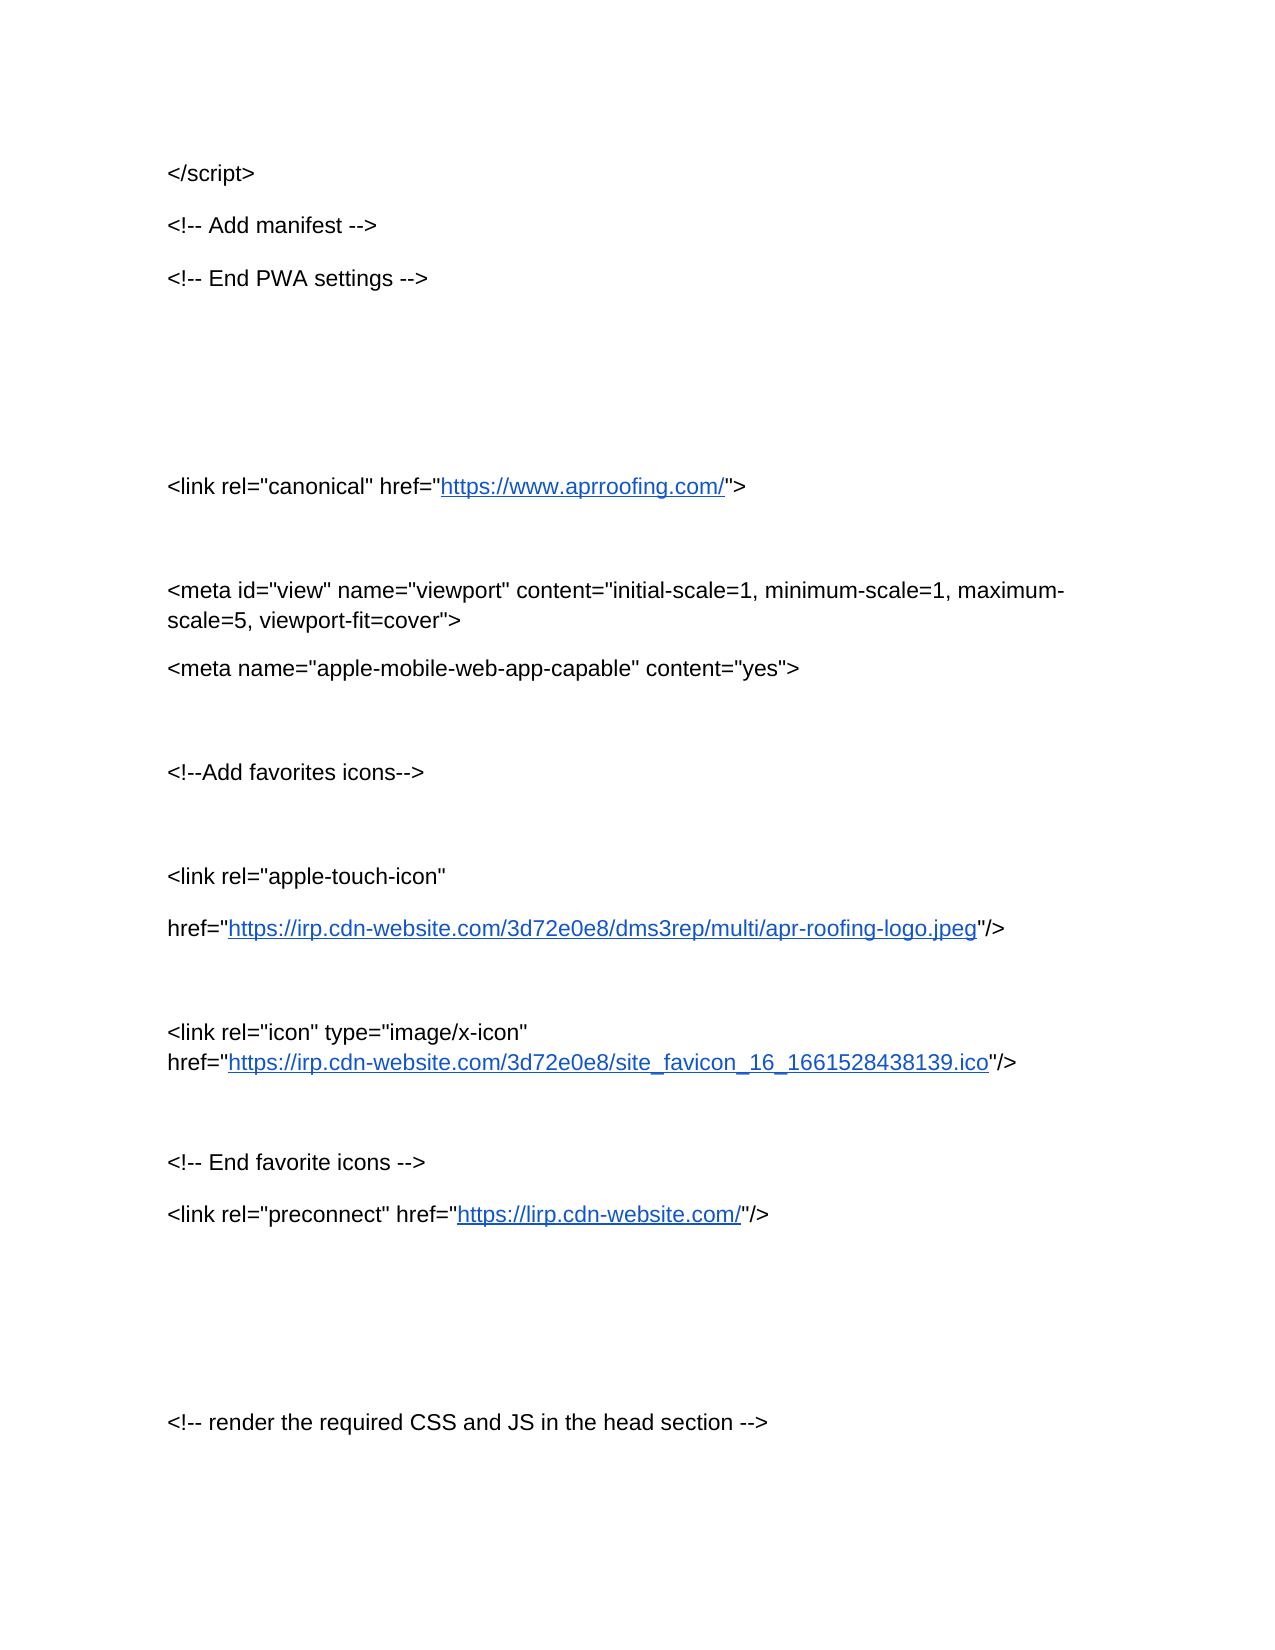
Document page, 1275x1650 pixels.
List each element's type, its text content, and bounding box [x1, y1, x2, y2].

table_cell [157, 306, 1125, 358]
table_cell [150, 1399, 157, 1451]
table_cell [150, 515, 157, 567]
table_cell [157, 957, 1125, 1009]
table_cell <!-- End favorite icons --> [157, 1138, 1125, 1190]
table_cell <meta id="view" name="viewport" content="initial-scale=1, minimum-scale=1, maximum-scale=5, viewport-fit=cover"> [157, 567, 1125, 644]
table_cell [150, 644, 157, 696]
table_cell [150, 150, 157, 202]
table_cell <link rel="canonical" href="https://www.aprroofing.com/"> [157, 463, 1125, 514]
table_cell [150, 1009, 157, 1086]
table_cell [150, 202, 157, 254]
table_cell [157, 515, 1125, 567]
table_cell [157, 1346, 1125, 1398]
table_cell </script> [157, 150, 1125, 202]
table_cell [150, 306, 157, 358]
table_cell [157, 696, 1125, 748]
table_cell <!--Add favorites icons--> [157, 748, 1125, 800]
table_cell [150, 1138, 157, 1190]
table_cell [157, 358, 1125, 410]
table_cell [150, 567, 157, 644]
table_cell [150, 254, 157, 306]
table_cell [150, 957, 157, 1009]
table_cell [150, 800, 157, 852]
table_cell [150, 748, 157, 800]
table_cell [150, 463, 157, 514]
table_cell [150, 1242, 157, 1294]
table_cell [157, 410, 1125, 462]
table_cell href="https://irp.cdn-website.com/3d72e0e8/dms3rep/multi/apr-roofing-logo.jpeg"/> [157, 905, 1125, 957]
table_cell [150, 1346, 157, 1398]
table_cell <link rel="apple-touch-icon" [157, 853, 1125, 904]
table_cell [157, 1294, 1125, 1346]
table_cell <link rel="preconnect" href="https://lirp.cdn-website.com/"/> [157, 1190, 1125, 1242]
table_cell [150, 905, 157, 957]
table_cell [150, 410, 157, 462]
table_cell [150, 1190, 157, 1242]
table_cell [157, 1242, 1125, 1294]
table_cell [150, 1086, 157, 1138]
table_cell <!-- Add manifest --> [157, 202, 1125, 254]
table_cell [150, 1294, 157, 1346]
table_cell <!-- End PWA settings --> [157, 254, 1125, 306]
table_cell [157, 1086, 1125, 1138]
table_cell [150, 853, 157, 904]
table_cell <link rel="icon" type="image/x-icon" href="https://irp.cdn-website.com/3d72e0e8/site_favicon_16_1661528438139.ico"/> [157, 1009, 1125, 1086]
table_cell <!-- render the required CSS and JS in the head section --> [157, 1399, 1125, 1451]
table_cell <meta name="apple-mobile-web-app-capable" content="yes"> [157, 644, 1125, 696]
table_cell [150, 358, 157, 410]
table_cell [150, 696, 157, 748]
table_cell [157, 800, 1125, 852]
